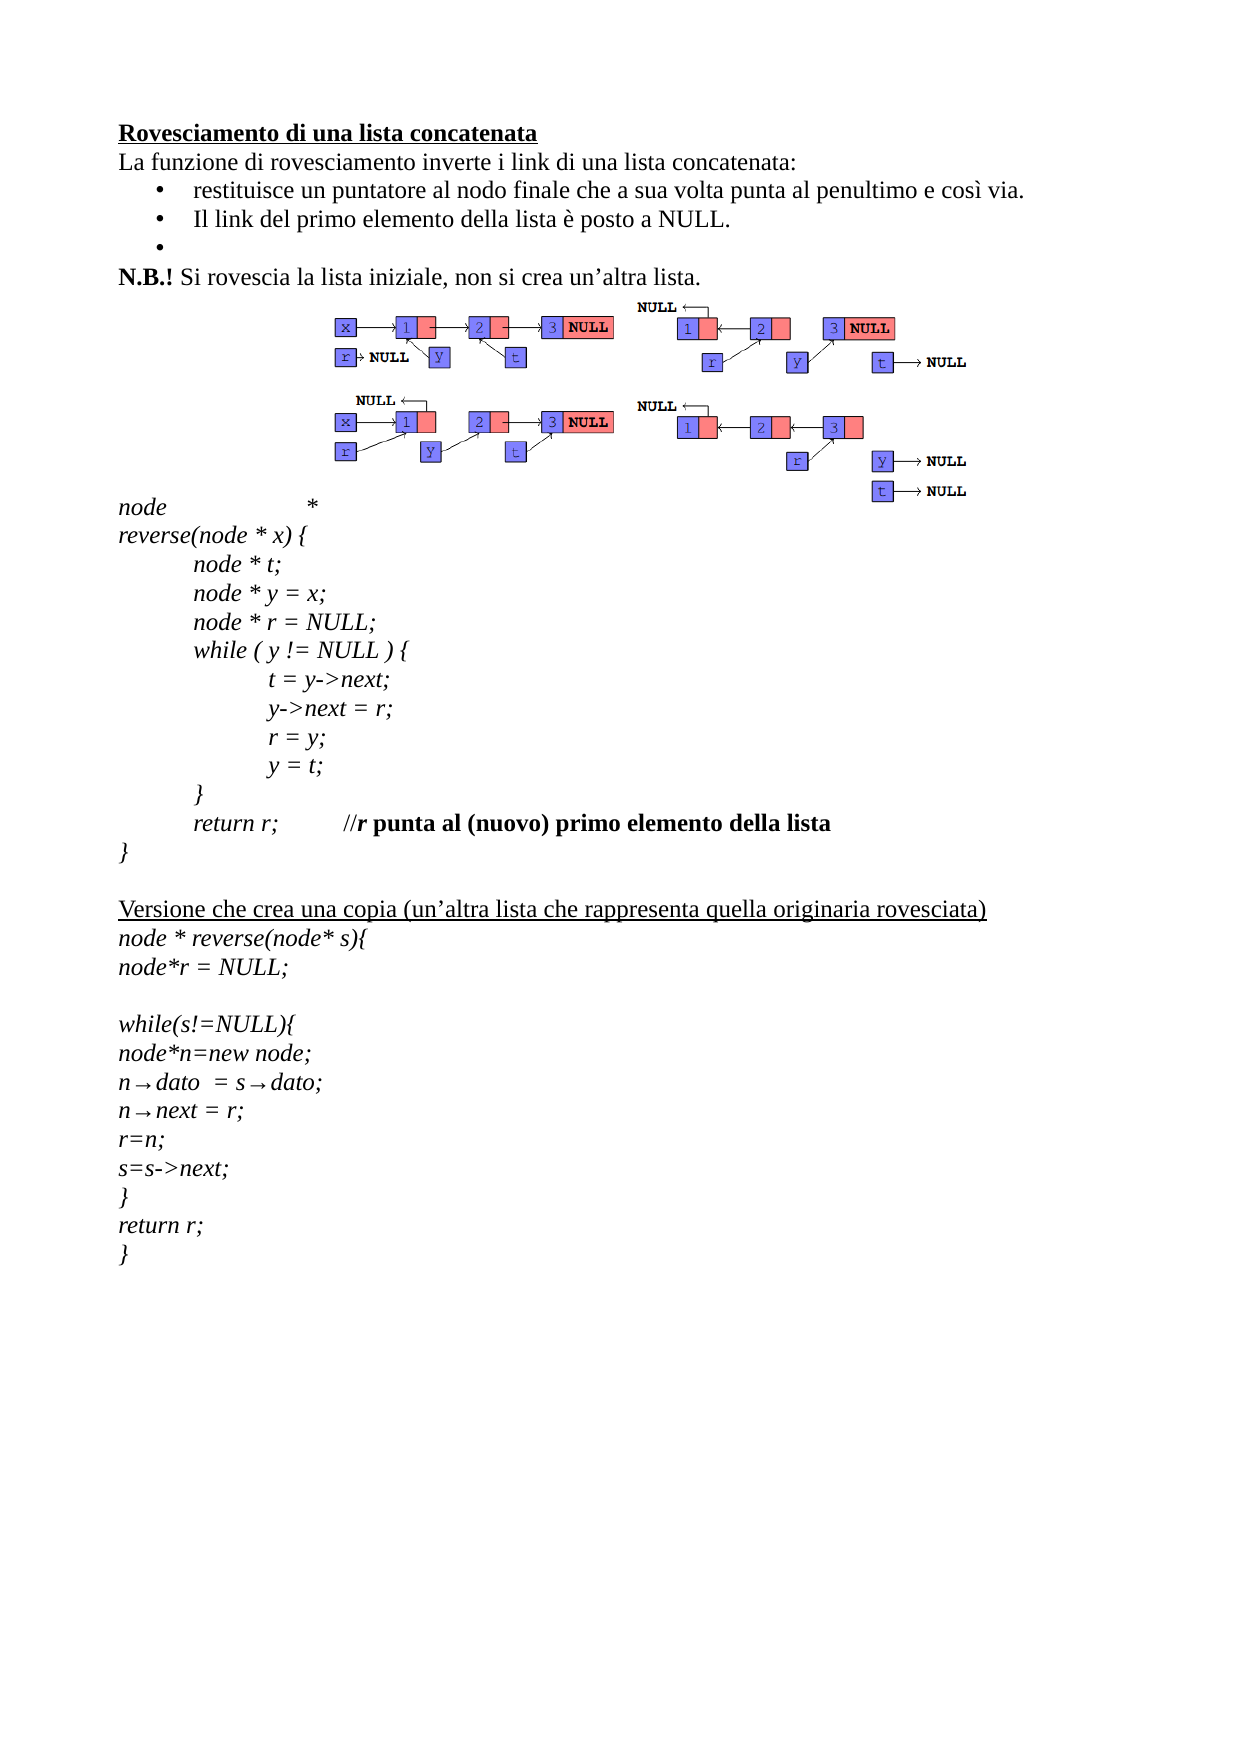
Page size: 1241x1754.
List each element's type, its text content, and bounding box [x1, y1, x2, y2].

text Versione che crea una copia (un’altra lista che rappresenta quella originaria rovesciata) [118, 894, 1122, 923]
text Rovesciamento di una lista concatenata [118, 118, 1122, 147]
text node * reverse(node* s){ [118, 923, 1122, 952]
text while ( y != NULL ) { [118, 636, 1122, 664]
picture [320, 292, 974, 522]
text t = y->next; [118, 664, 1122, 693]
text node * t; [118, 549, 1122, 578]
text node*n=new node; [118, 1038, 1122, 1067]
text node*r = NULL; [118, 952, 1122, 981]
text node * y = x; [118, 578, 1122, 607]
list restituisce un puntatore al nodo finale che a sua volta punta al penultimo e così via. [156, 176, 1122, 204]
text return r; [118, 1211, 1122, 1239]
text } [118, 1182, 1122, 1211]
text return r; //r punta al (nuovo) primo elemento della lista [118, 808, 1122, 837]
text } [118, 1239, 1122, 1268]
text while(s!=NULL){ [118, 1009, 1122, 1038]
text node * reverse(node * x) { [118, 492, 1122, 549]
text node * r = NULL; [118, 607, 1122, 636]
text N.B.! Si rovescia la lista iniziale, non si crea un’altra lista. [118, 262, 1122, 291]
text s=s->next; [118, 1153, 1122, 1182]
text n→dato = s→dato; [118, 1067, 1122, 1096]
text y->next = r; [118, 693, 1122, 722]
text } [118, 837, 1122, 866]
text n→next = r; [118, 1096, 1122, 1124]
text r=n; [118, 1124, 1122, 1153]
text } [118, 779, 1122, 808]
text r = y; [118, 722, 1122, 751]
list Il link del primo elemento della lista è posto a NULL. [156, 204, 1122, 233]
text La funzione di rovesciamento inverte i link di una lista concatenata: [118, 147, 1122, 176]
text y = t; [118, 751, 1122, 779]
